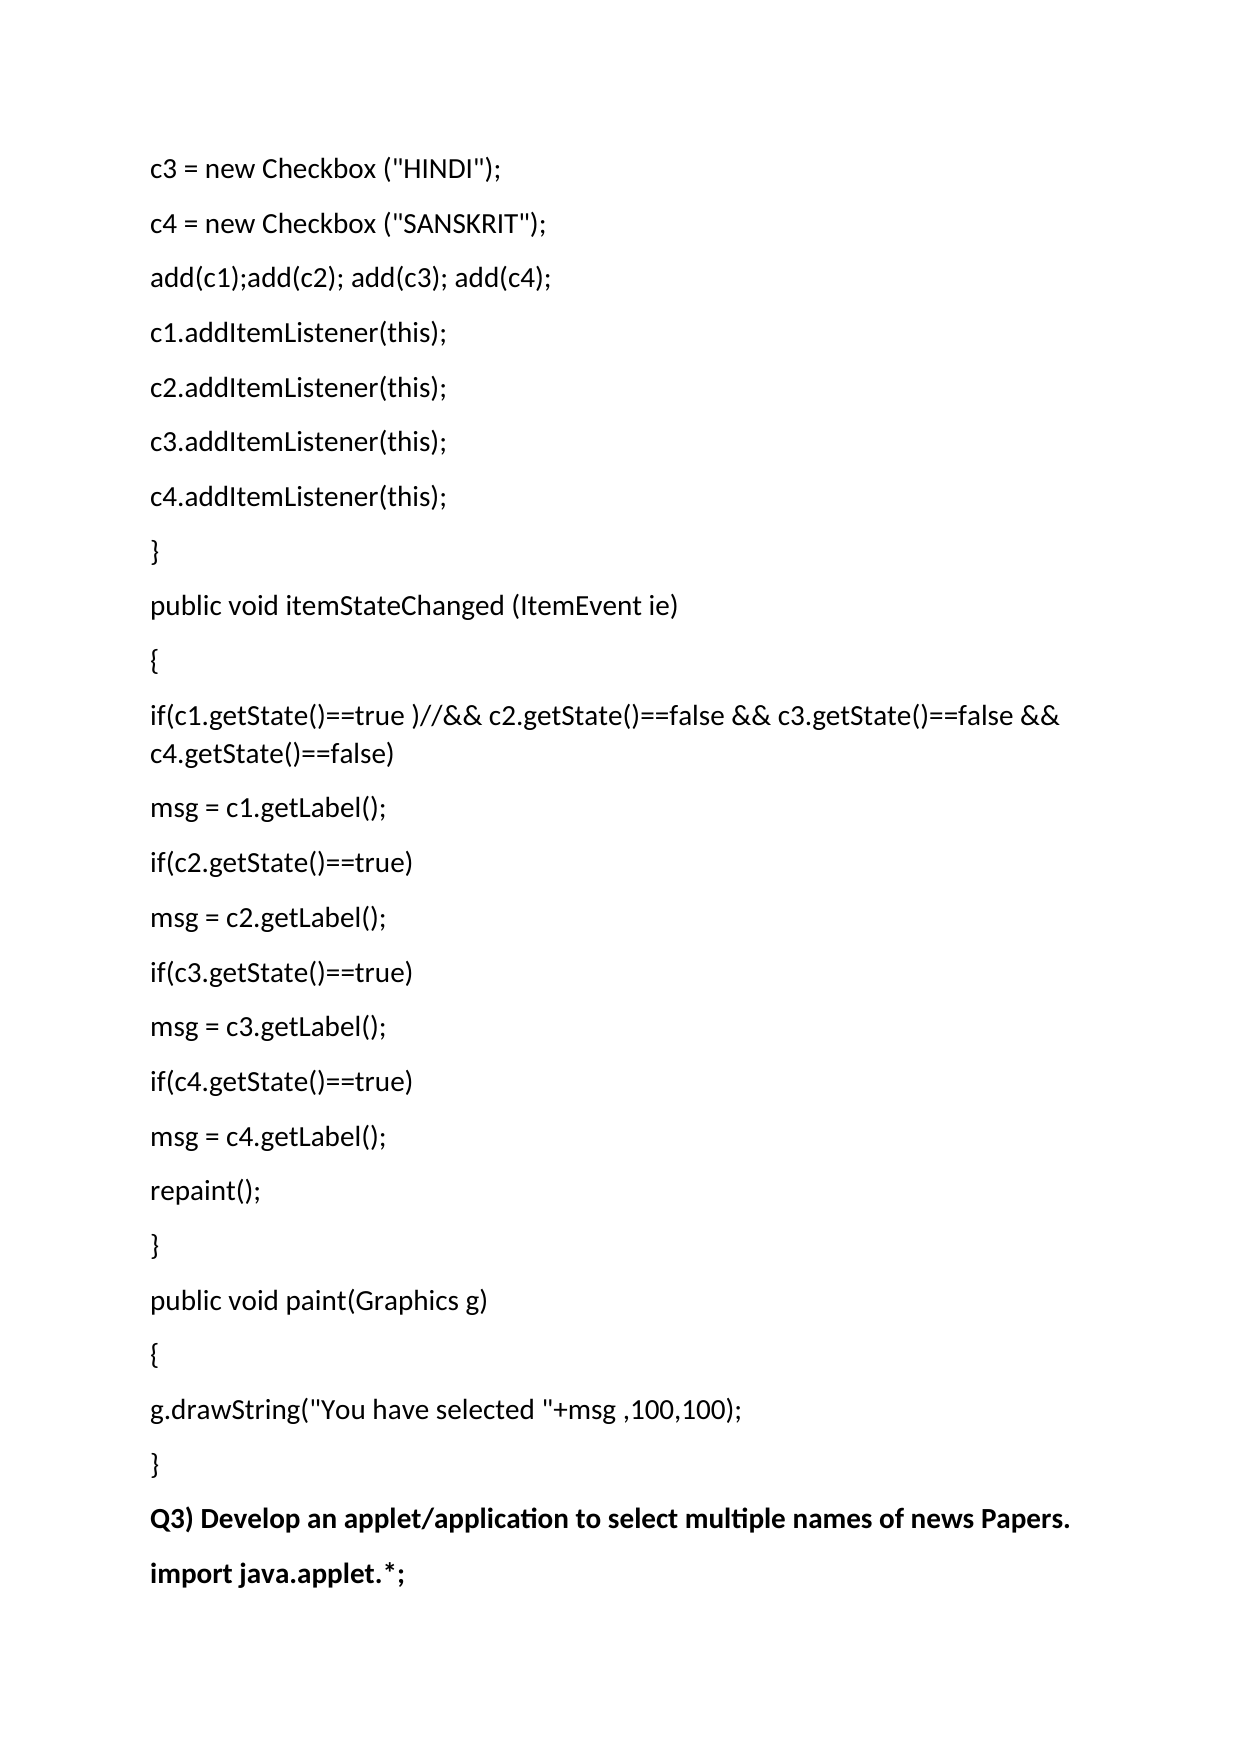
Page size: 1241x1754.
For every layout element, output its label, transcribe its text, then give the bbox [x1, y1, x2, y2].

text c3 = new Checkbox ("HINDI"); [150, 150, 1090, 186]
text add(c1);add(c2); add(c3); add(c4); [150, 259, 1090, 295]
text c2.addItemListener(this); [150, 369, 1090, 404]
text { [150, 642, 1090, 678]
text c4 = new Checkbox ("SANSKRIT"); [150, 205, 1090, 240]
text public void itemStateChanged (ItemEvent ie) [150, 587, 1090, 623]
text if(c4.getState()==true) [150, 1063, 1090, 1099]
text } [150, 1227, 1090, 1263]
text if(c1.getState()==true )//&& c2.getState()==false && c3.getState()==false && c4.getState()==false) [150, 697, 1090, 771]
text msg = c3.getLabel(); [150, 1008, 1090, 1044]
text c4.addItemListener(this); [150, 478, 1090, 514]
text import java.applet.*; [150, 1555, 1090, 1591]
text msg = c4.getLabel(); [150, 1118, 1090, 1153]
text if(c3.getState()==true) [150, 954, 1090, 989]
text c3.addItemListener(this); [150, 423, 1090, 459]
text if(c2.getState()==true) [150, 844, 1090, 880]
text { [150, 1336, 1090, 1372]
text Q3) Develop an applet/application to select multiple names of news Papers. [150, 1501, 1090, 1536]
text } [150, 533, 1090, 568]
text } [150, 1446, 1090, 1481]
text c1.addItemListener(this); [150, 314, 1090, 350]
text public void paint(Graphics g) [150, 1282, 1090, 1317]
text g.drawString("You have selected "+msg ,100,100); [150, 1391, 1090, 1427]
text repaint(); [150, 1172, 1090, 1208]
text msg = c2.getLabel(); [150, 899, 1090, 934]
text msg = c1.getLabel(); [150, 789, 1090, 825]
